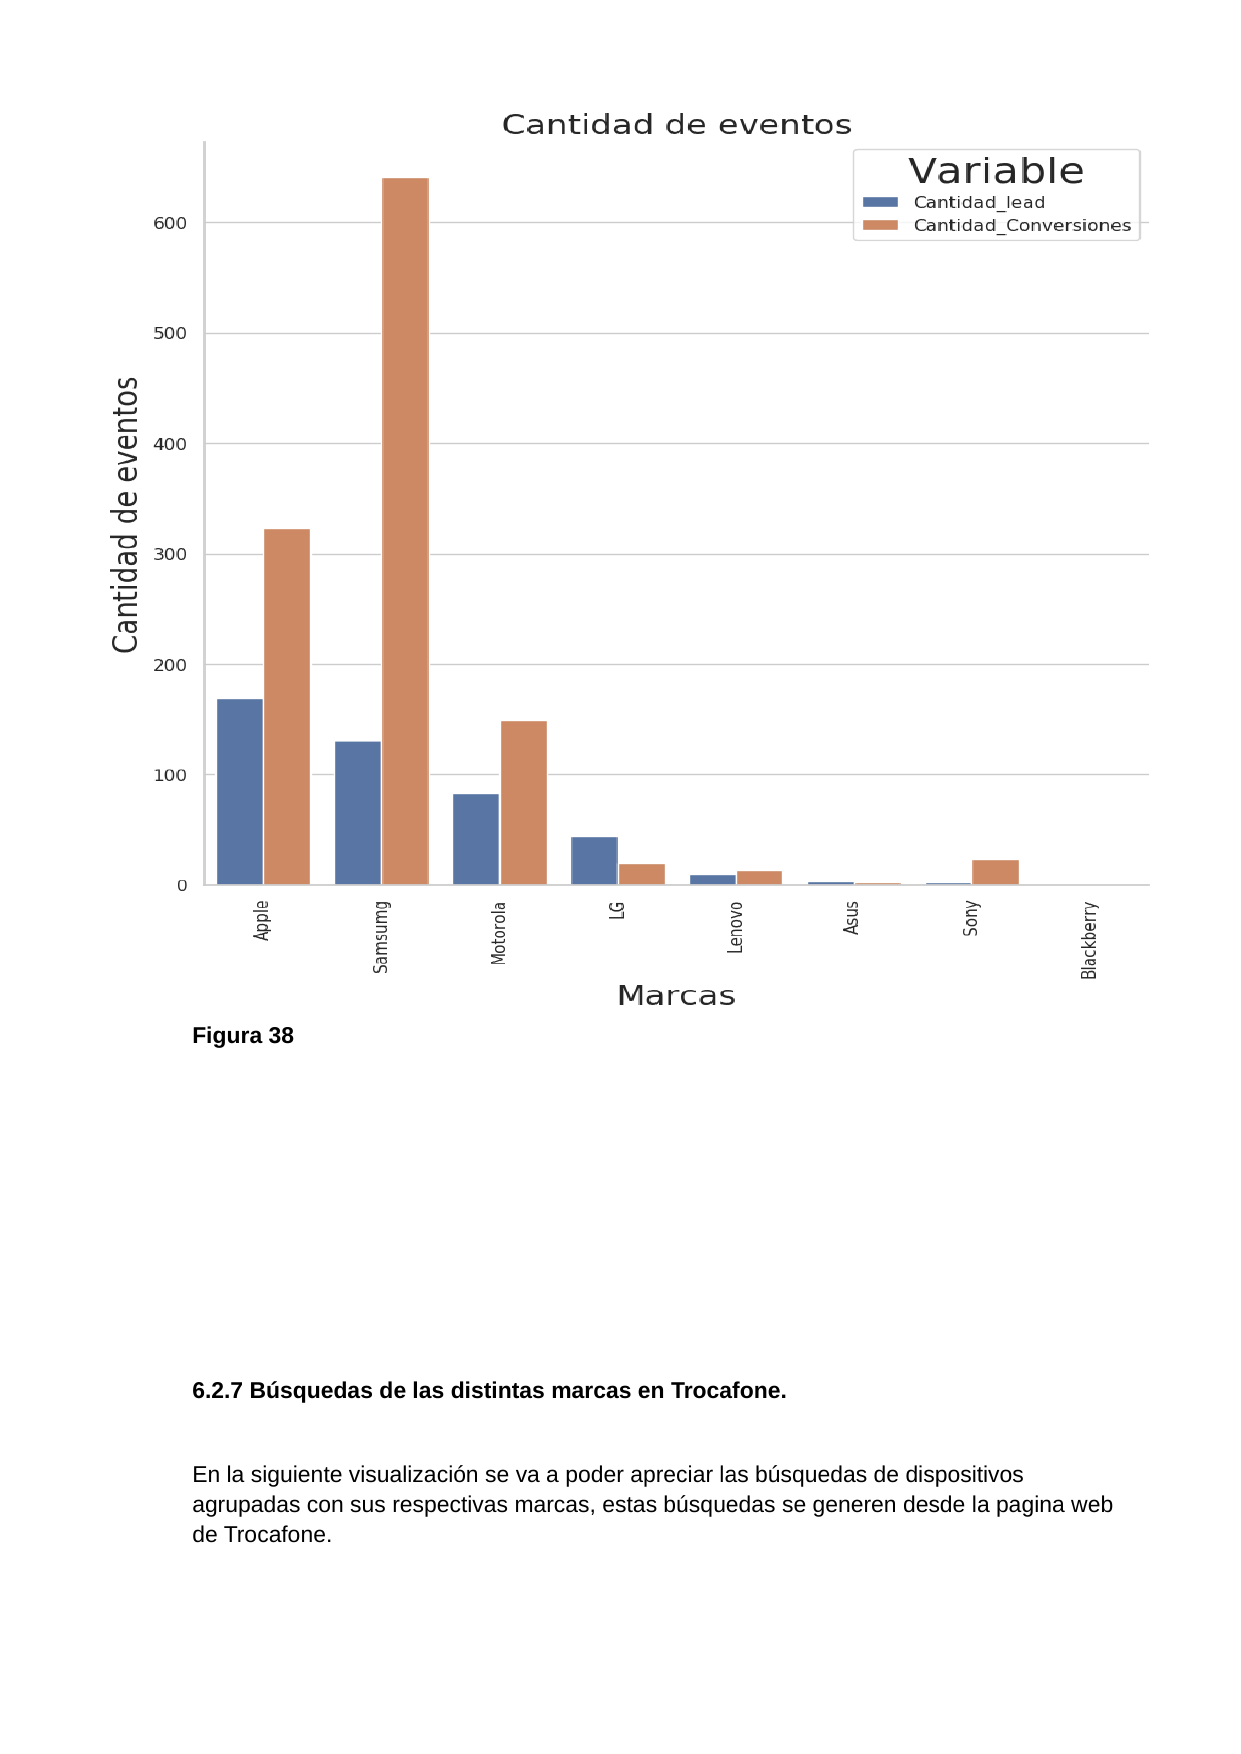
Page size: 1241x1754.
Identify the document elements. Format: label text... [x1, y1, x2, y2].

subtitle 6.2.7 Búsquedas de las distintas marcas en Trocafone. [118, 1377, 1122, 1403]
text En la siguiente visualización se va a poder apreciar las búsquedas de dispositivos agrupadas con sus respectivas marcas, estas búsquedas se generen desde la pagina web de Trocafone. [118, 1461, 1122, 1547]
picture [100, 103, 1168, 1019]
text Figura 38 [118, 1019, 1122, 1049]
